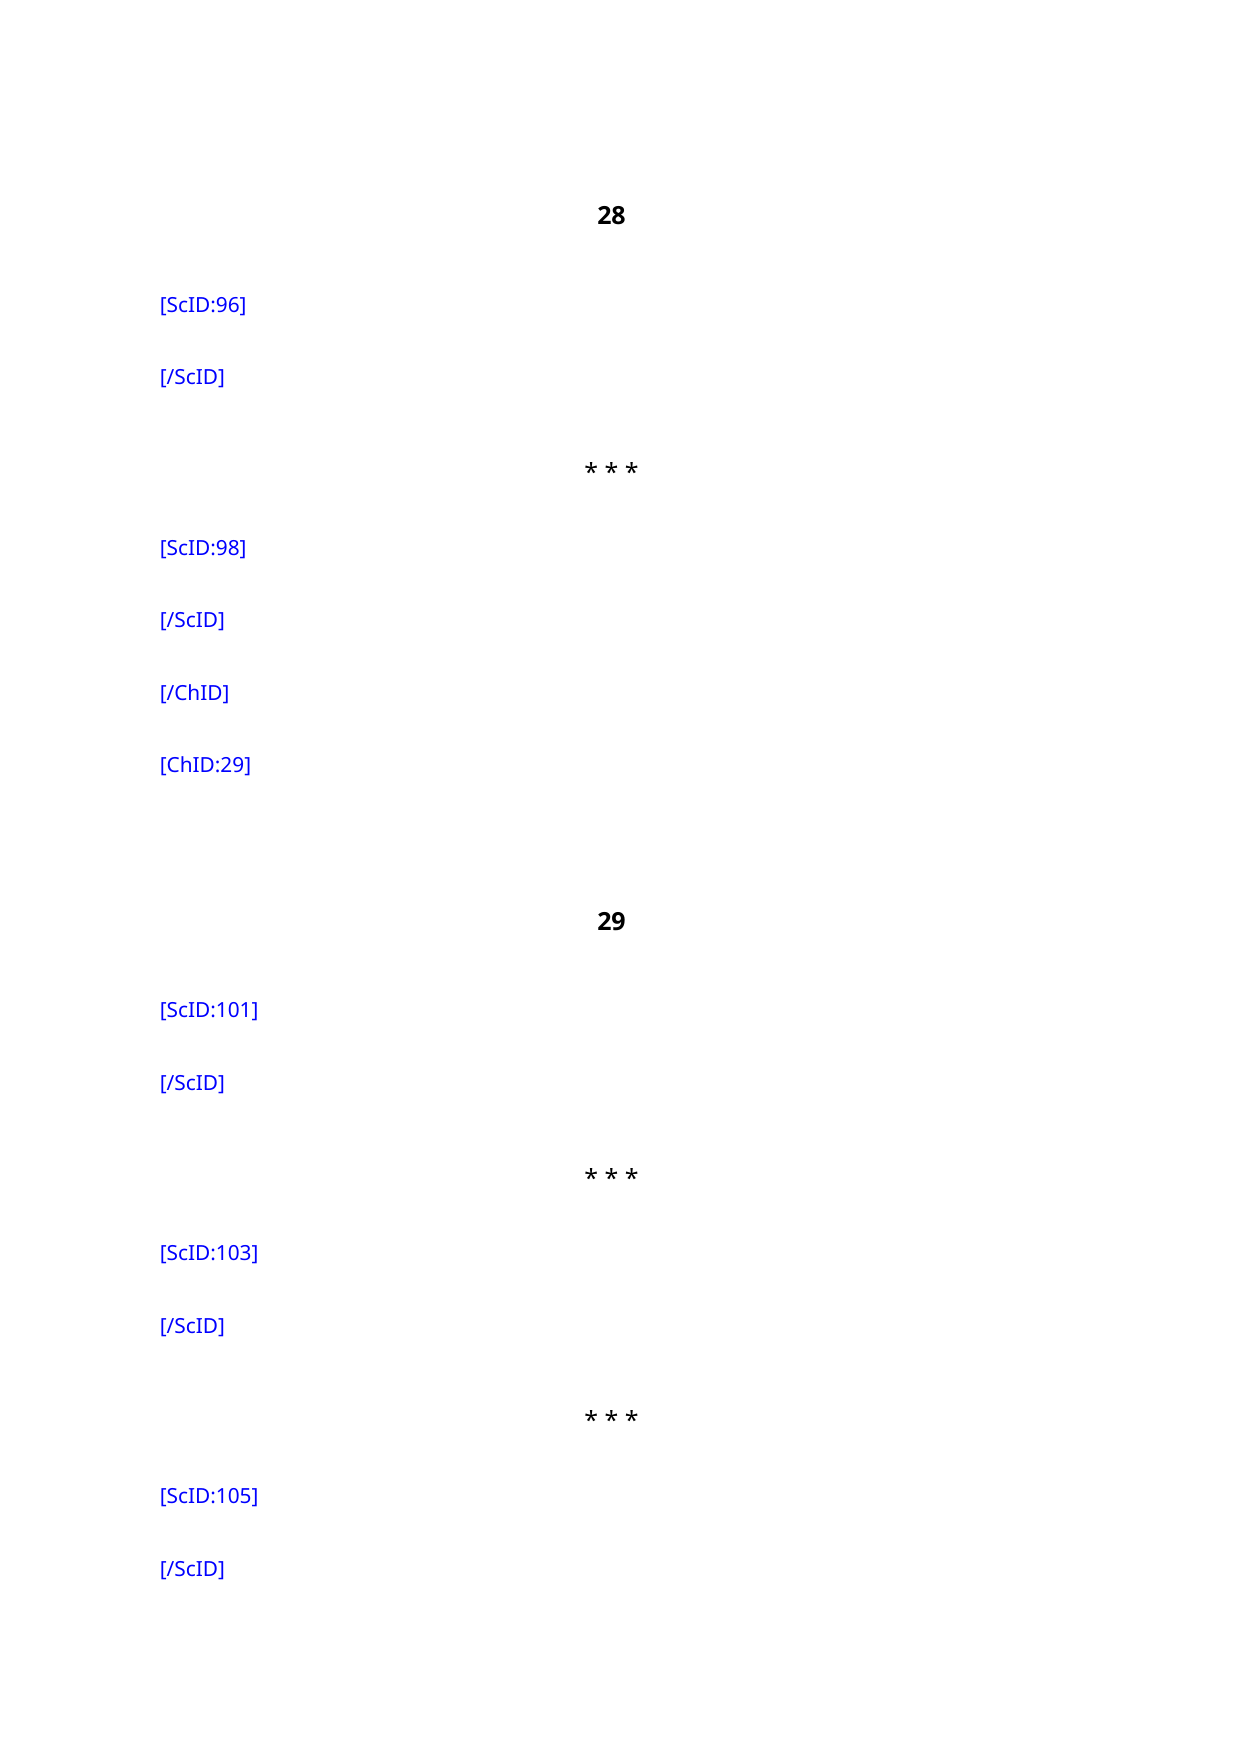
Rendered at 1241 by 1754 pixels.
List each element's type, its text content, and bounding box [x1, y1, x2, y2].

text [ChID:29] [159, 736, 1063, 779]
subtitle * * * [159, 1394, 1063, 1437]
text [/ScID] [159, 1539, 1063, 1582]
text [/ScID] [159, 1053, 1063, 1097]
text [/ScID] [159, 1296, 1063, 1339]
text [/ScID] [159, 348, 1063, 391]
subtitle * * * [159, 1151, 1063, 1194]
subtitle 28 [159, 189, 1063, 232]
text [ScID:98] [159, 518, 1063, 561]
text [ScID:105] [159, 1467, 1063, 1510]
text [ScID:96] [159, 275, 1063, 318]
subtitle 29 [159, 895, 1063, 938]
text [ScID:101] [159, 981, 1063, 1024]
subtitle * * * [159, 445, 1063, 488]
text [/ChID] [159, 663, 1063, 706]
text [/ScID] [159, 591, 1063, 634]
text [ScID:103] [159, 1224, 1063, 1267]
